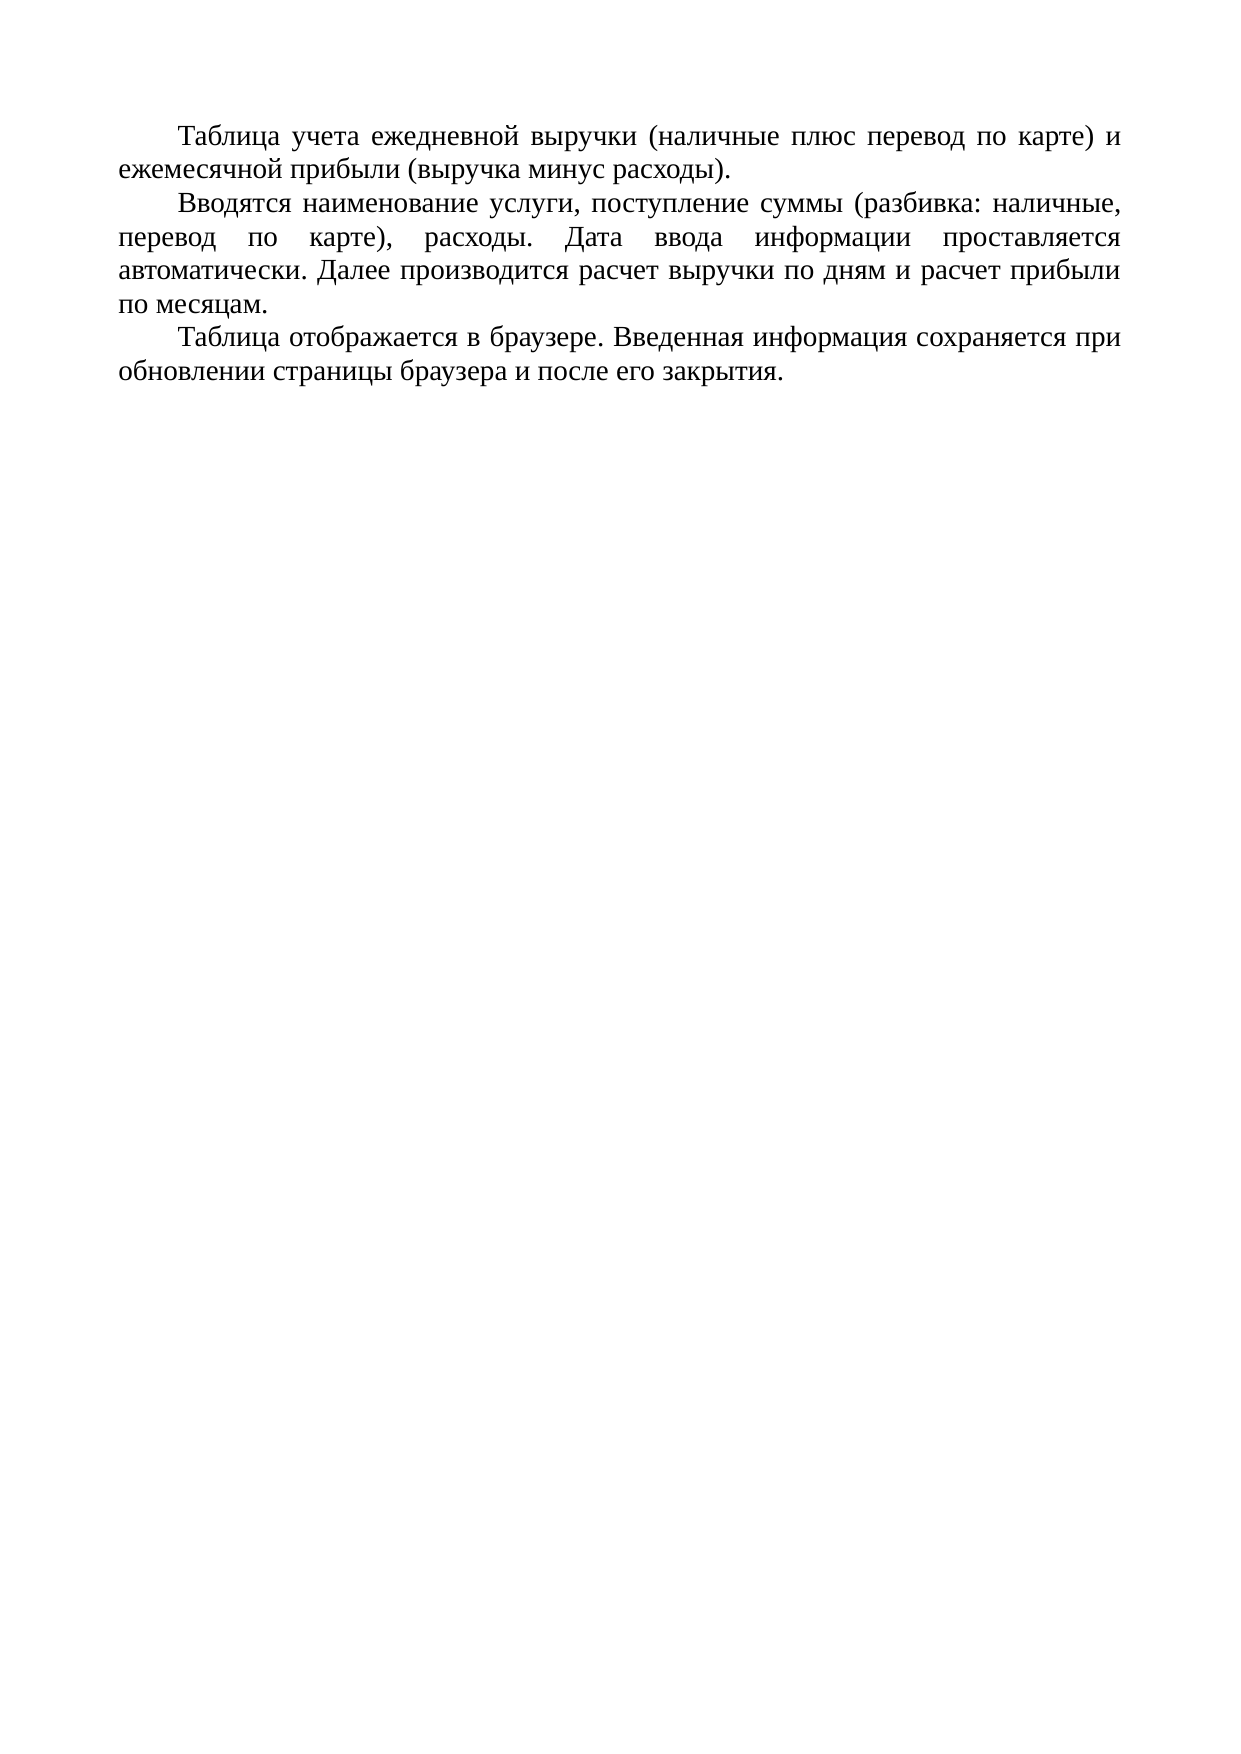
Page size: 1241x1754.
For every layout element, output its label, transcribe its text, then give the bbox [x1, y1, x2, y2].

text Таблица отображается в браузере. Введенная информация сохраняется при обновлении страницы браузера и после его закрытия. [118, 319, 1122, 386]
text Таблица учета ежедневной выручки (наличные плюс перевод по карте) и ежемесячной прибыли (выручка минус расходы). [118, 118, 1122, 185]
text Вводятся наименование услуги, поступление суммы (разбивка: наличные, перевод по карте), расходы. Дата ввода информации проставляется автоматически. Далее производится расчет выручки по дням и расчет прибыли по месяцам. [118, 185, 1122, 319]
